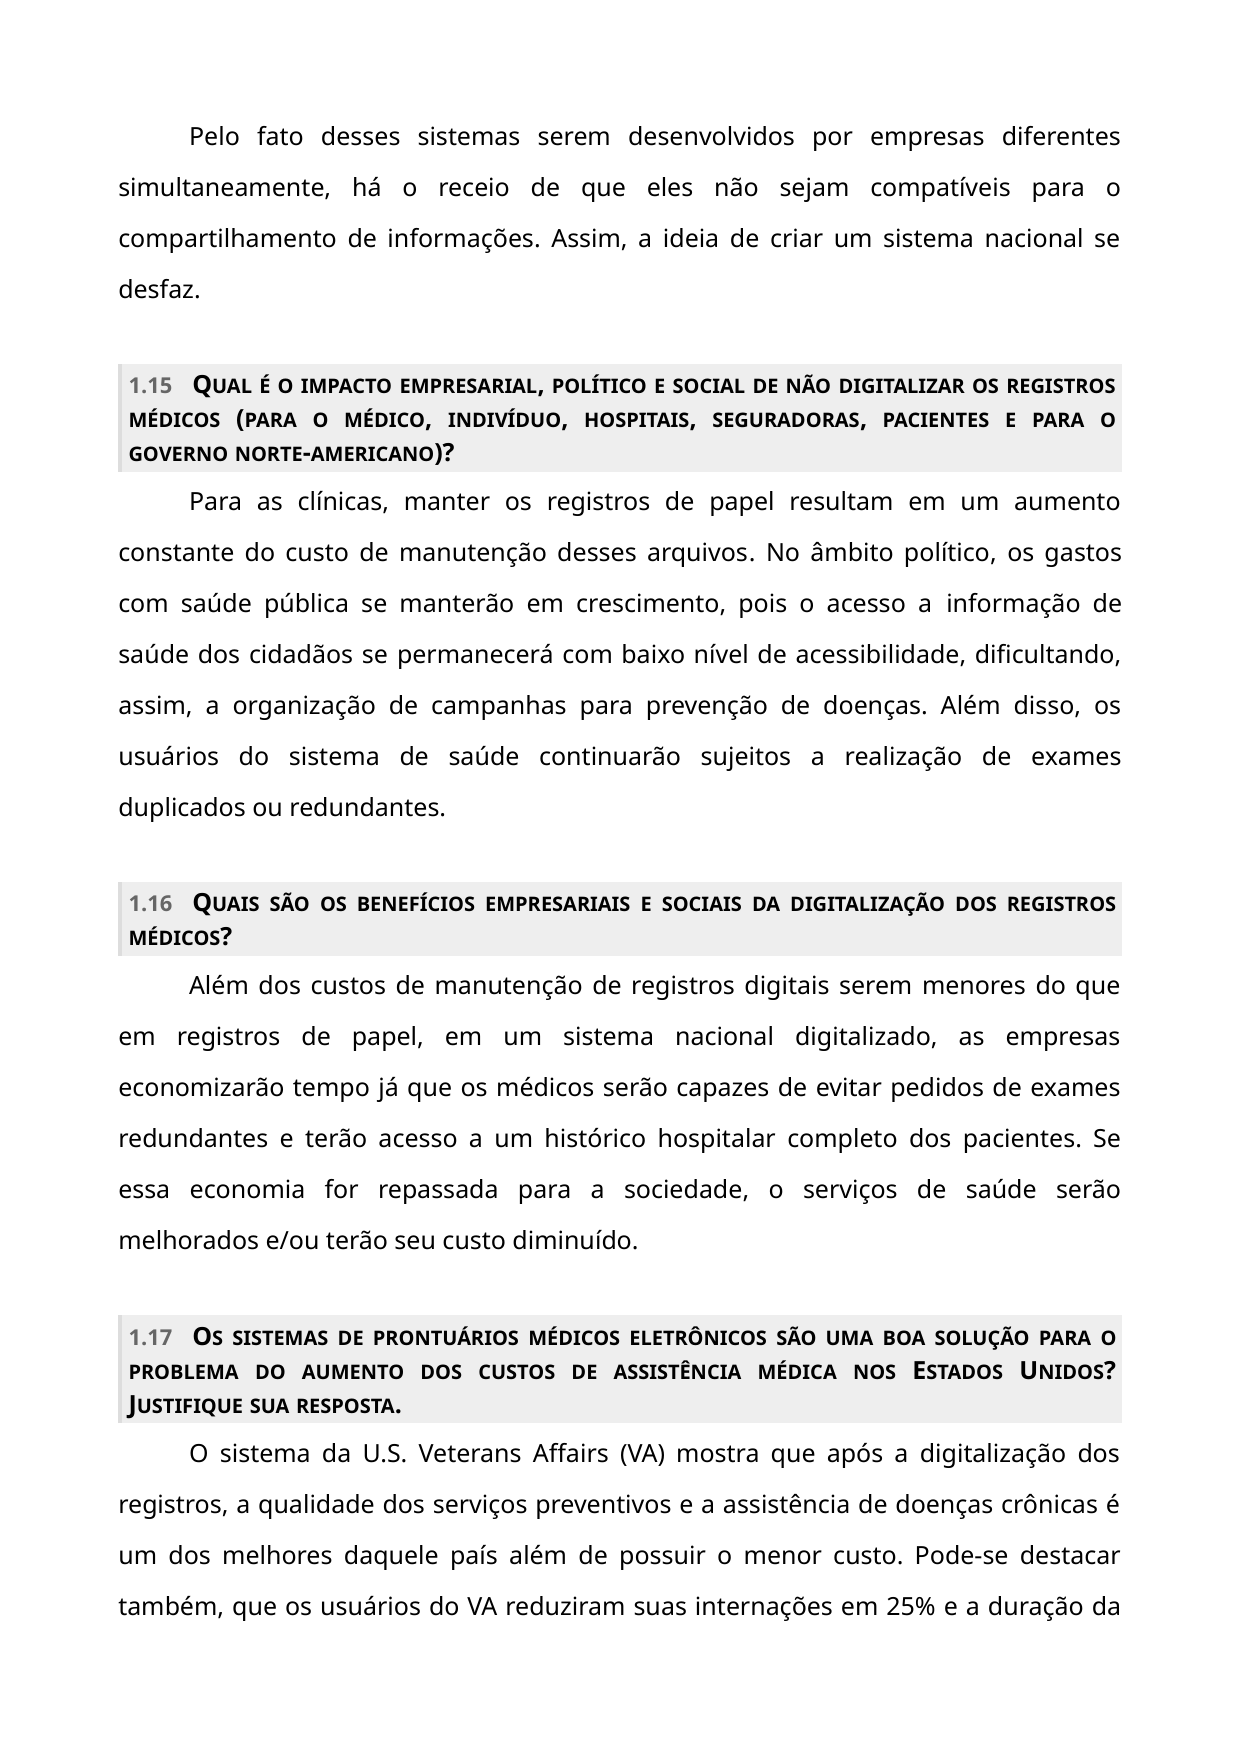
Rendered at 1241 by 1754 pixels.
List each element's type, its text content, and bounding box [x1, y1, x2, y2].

text 1.15 Qual é o impacto empresarial, político e social de não digitalizar os registros médicos (para o médico, indivíduo, hospitais, seguradoras, pacientes e para o governo norte-americano)? [122, 364, 1122, 472]
text O sistema da U.S. Veterans Affairs (VA) mostra que após a digitalização dos registros, a qualidade dos serviços preventivos e a assistência de doenças crônicas é um dos melhores daquele país além de possuir o menor custo. Pode-se destacar também, que os usuários do VA reduziram suas internações em 25% e a duração da [118, 1435, 1122, 1622]
text 1.17 Os sistemas de prontuários médicos eletrônicos são uma boa solução para o problema do aumento dos custos de assistência médica nos Estados Unidos? Justifique sua resposta. [122, 1315, 1122, 1423]
text Para as clínicas, manter os registros de papel resultam em um aumento constante do custo de manutenção desses arquivos. No âmbito político, os gastos com saúde pública se manterão em crescimento, pois o acesso a informação de saúde dos cidadãos se permanecerá com baixo nível de acessibilidade, dificultando, assim, a organização de campanhas para prevenção de doenças. Além disso, os usuários do sistema de saúde continuarão sujeitos a realização de exames duplicados ou redundantes. [118, 483, 1122, 824]
text Além dos custos de manutenção de registros digitais serem menores do que em registros de papel, em um sistema nacional digitalizado, as empresas economizarão tempo já que os médicos serão capazes de evitar pedidos de exames redundantes e terão acesso a um histórico hospitalar completo dos pacientes. Se essa economia for repassada para a sociedade, o serviços de saúde serão melhorados e/ou terão seu custo diminuído. [118, 968, 1122, 1257]
text 1.16 Quais são os benefícios empresariais e sociais da digitalização dos registros médicos? [122, 882, 1122, 956]
text Pelo fato desses sistemas serem desenvolvidos por empresas diferentes simultaneamente, há o receio de que eles não sejam compatíveis para o compartilhamento de informações. Assim, a ideia de criar um sistema nacional se desfaz. [118, 118, 1122, 305]
